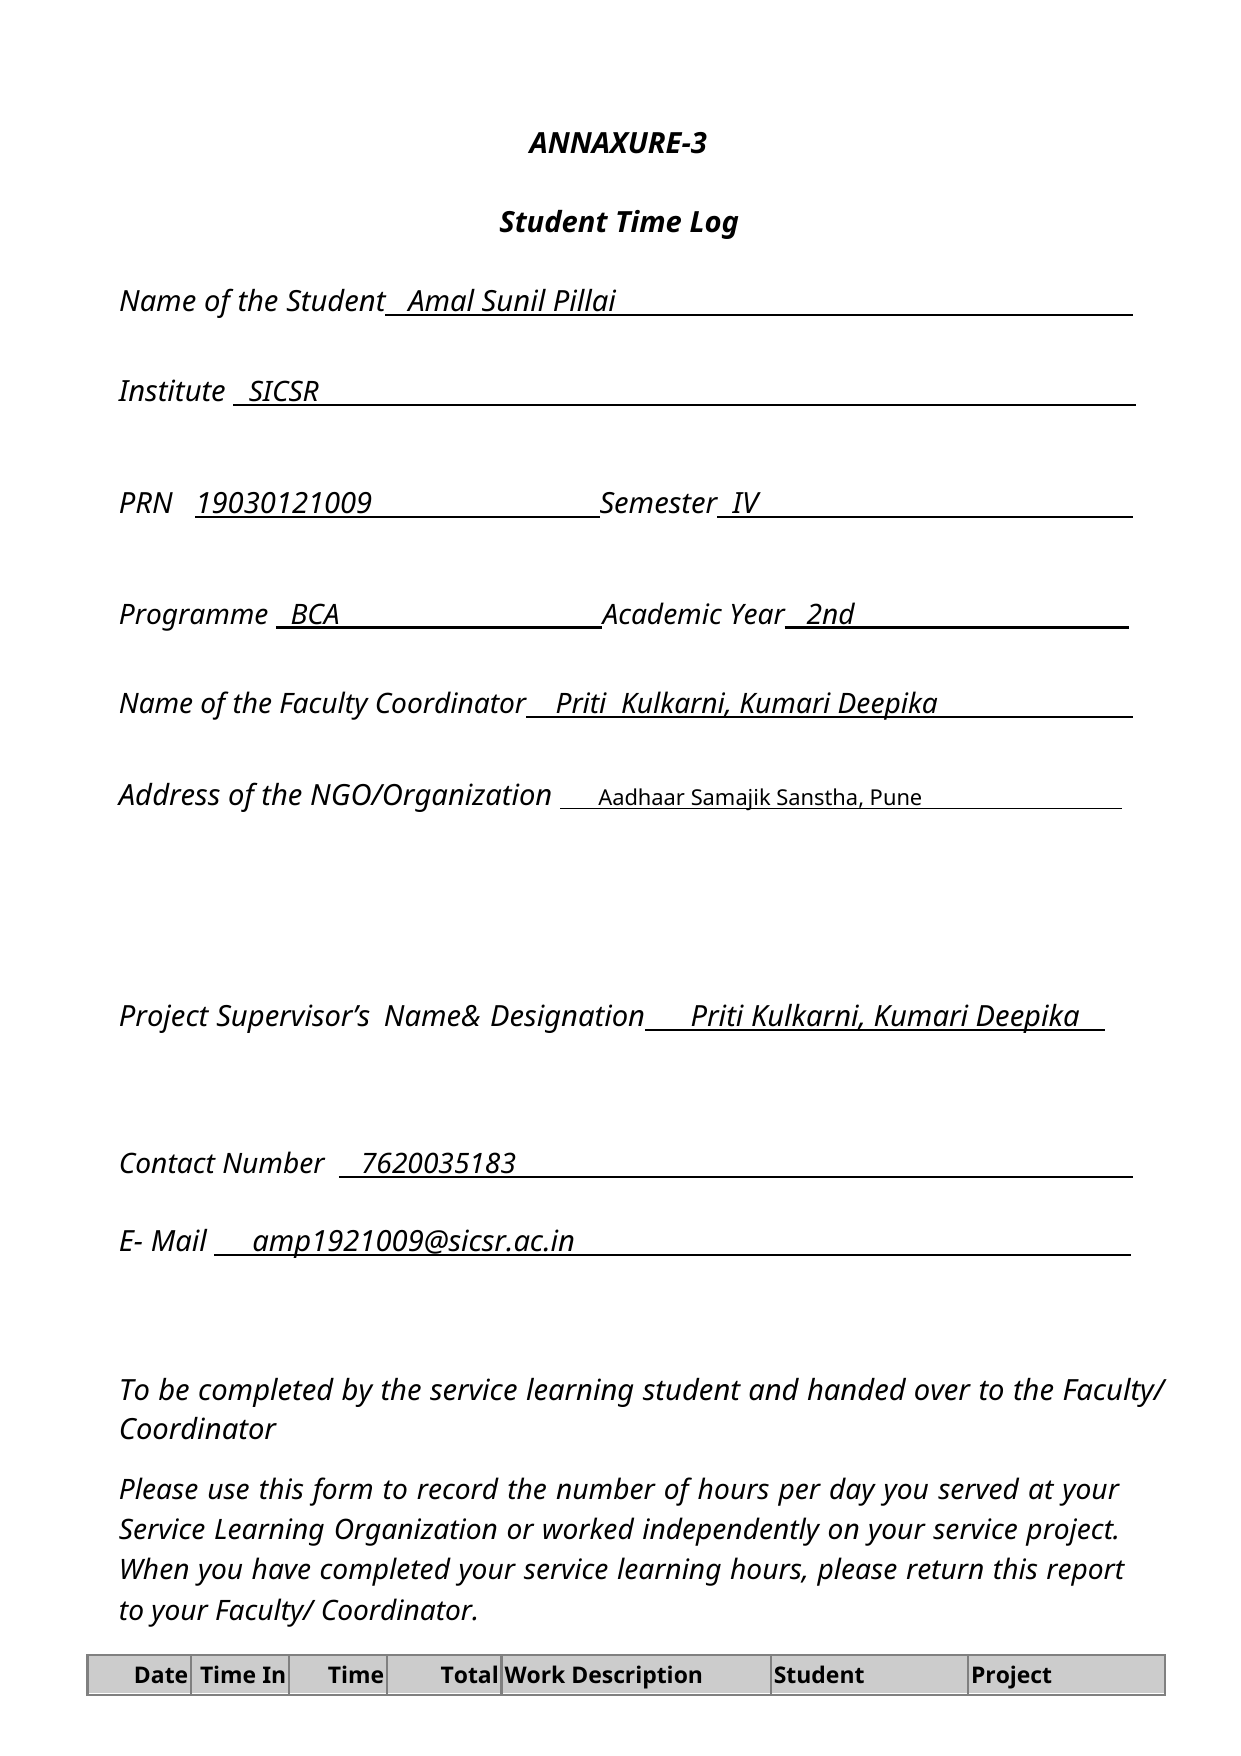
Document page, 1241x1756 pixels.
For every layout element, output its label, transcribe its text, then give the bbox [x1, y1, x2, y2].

text Contact Number 7620035183 [119, 1144, 1165, 1182]
table_header Time [290, 1656, 386, 1693]
table_header Project [969, 1656, 1164, 1693]
text E- Mail amp1921009@sicsr.ac.in [119, 1221, 1165, 1260]
text Project Supervisor’s Name& Designation Priti Kulkarni, Kumari Deepika [119, 996, 1165, 1035]
table_header Date [89, 1656, 190, 1693]
text Name of the Faculty Coordinator Priti Kulkarni, Kumari Deepika [119, 684, 1165, 722]
text Institute SICSR [119, 371, 1165, 410]
table_header Work Description [503, 1656, 770, 1693]
table_header Student [772, 1656, 967, 1693]
text Programme BCA Academic Year 2nd [119, 594, 1165, 632]
text To be completed by the service learning student and handed over to the Faculty/ Coordinator [119, 1369, 1165, 1448]
table_header Time In [192, 1656, 288, 1693]
text Name of the Student Amal Sunil Pillai [119, 280, 1165, 320]
text PRN 19030121009 Semester IV [119, 482, 1165, 522]
text Please use this form to record the number of hours per day you served at your Service Learning Organization or worked independently on your service project. When you have completed your service learning hours, please return this report to your Faculty/ Coordinator. [119, 1469, 1124, 1628]
subtitle ANNAXURE-3 [107, 122, 1132, 162]
text Student Time Log [109, 201, 1132, 241]
text Address of the NGO/Organization Aadhaar Samajik Sanstha, Pune [119, 774, 1165, 814]
table_header Total [388, 1656, 500, 1693]
